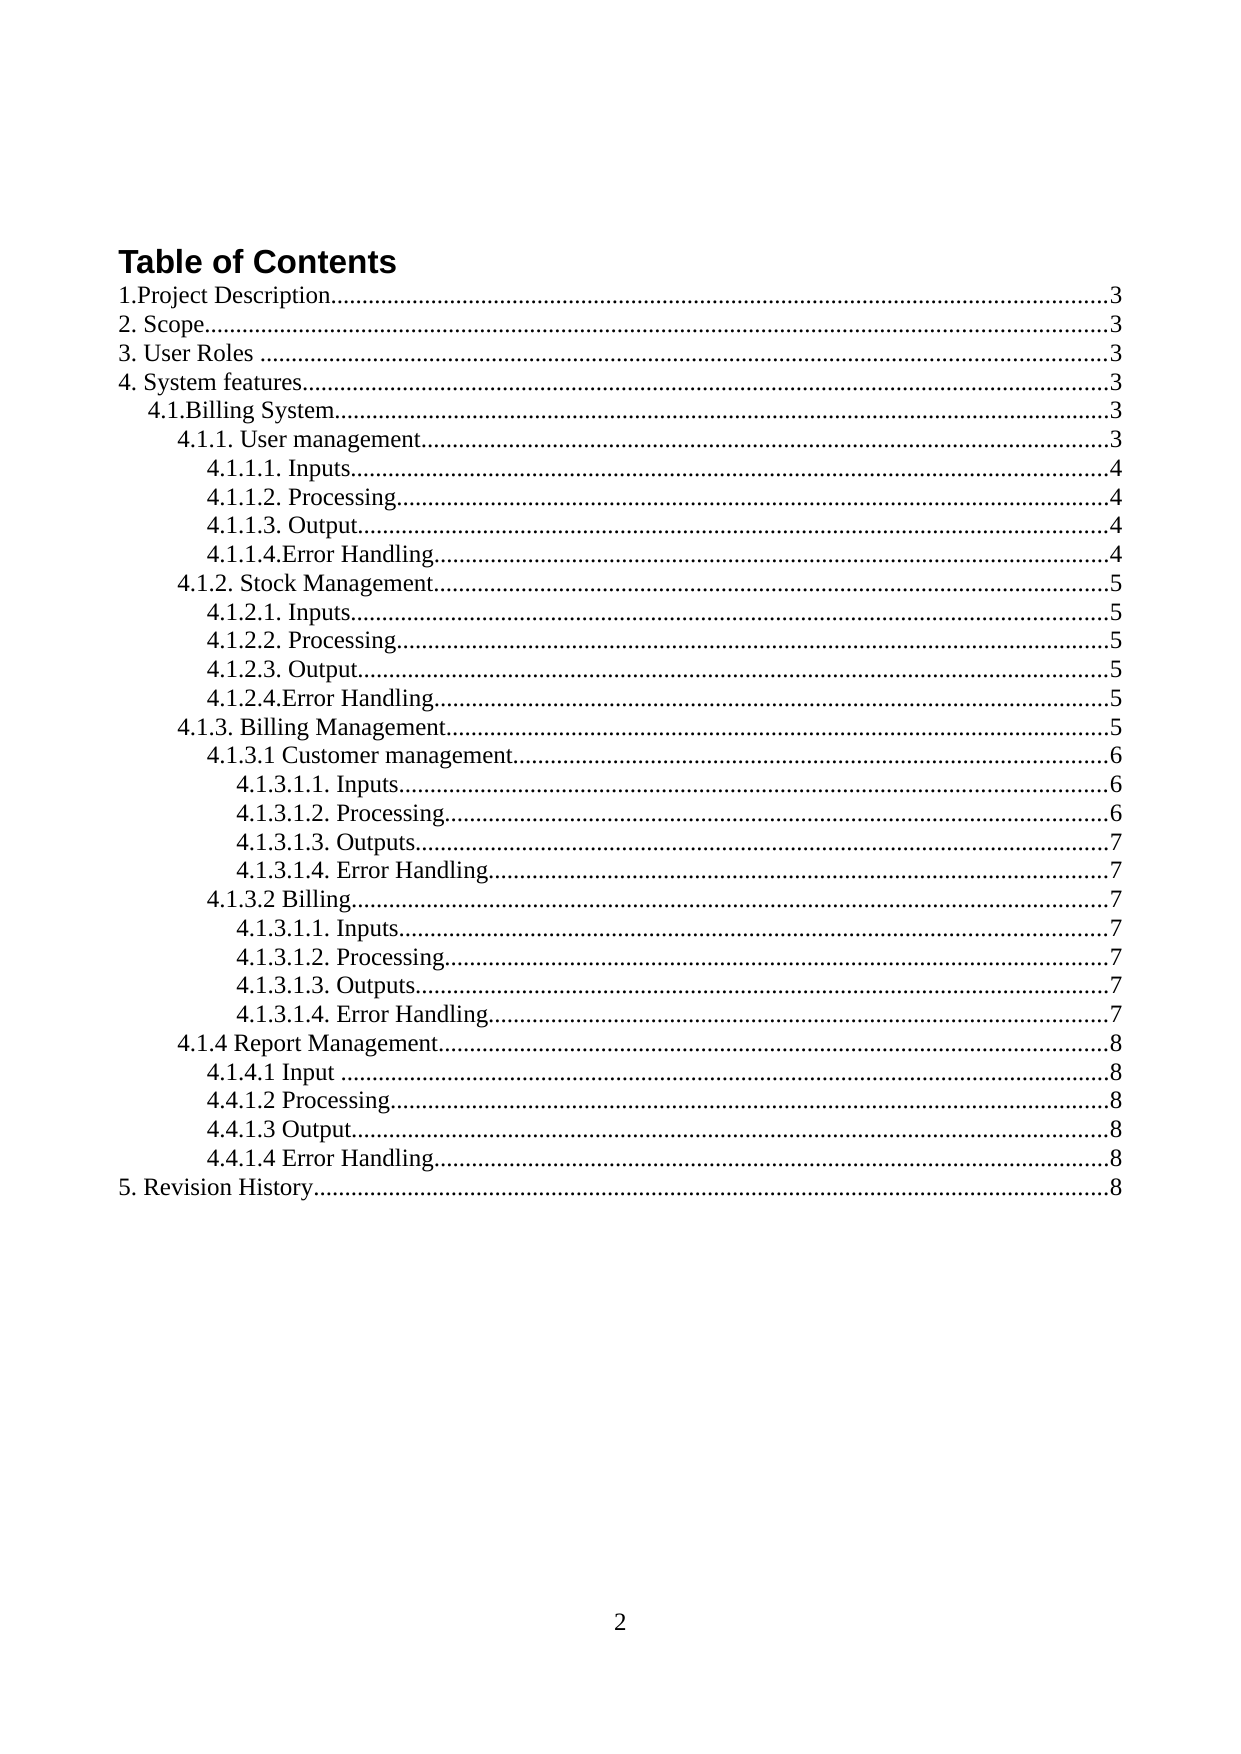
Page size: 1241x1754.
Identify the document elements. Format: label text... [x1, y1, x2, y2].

text 4.1.4 Report Management 8 [177, 1028, 1122, 1057]
text 4.1.2.4.Error Handling 5 [207, 683, 1122, 712]
text 2. Scope 3 [118, 309, 1122, 338]
text 4.1.3.1.1. Inputs 6 [236, 769, 1122, 798]
text 4.1.2. Stock Management 5 [177, 568, 1122, 597]
text 4.1.2.1. Inputs 5 [207, 597, 1122, 625]
text 1.Project Description 3 [118, 280, 1122, 309]
text 4.1.3.1.1. Inputs 7 [236, 913, 1122, 942]
text 4.4.1.4 Error Handling 8 [207, 1143, 1122, 1172]
text 4. System features 3 [118, 367, 1122, 395]
text 4.1.3.1.4. Error Handling 7 [236, 855, 1122, 884]
text 4.1.4.1 Input 8 [207, 1057, 1122, 1085]
text 4.1.1. User management 3 [177, 424, 1122, 453]
text 4.1.3.1.4. Error Handling 7 [236, 999, 1122, 1028]
text 4.1.1.1. Inputs 4 [207, 453, 1122, 482]
subtitle Table of Contents [118, 242, 1122, 280]
text 4.1.Billing System 3 [148, 395, 1122, 424]
text 4.1.3.1 Customer management 6 [207, 740, 1122, 769]
text 4.1.3.1.3. Outputs 7 [236, 827, 1122, 855]
text 4.1.2.3. Output 5 [207, 654, 1122, 683]
text 4.1.3.1.2. Processing 6 [236, 798, 1122, 827]
text 4.1.1.2. Processing 4 [207, 482, 1122, 510]
text 4.4.1.3 Output 8 [207, 1114, 1122, 1143]
text 3. User Roles 3 [118, 338, 1122, 367]
text 4.1.2.2. Processing 5 [207, 625, 1122, 654]
text 4.1.1.4.Error Handling 4 [207, 539, 1122, 568]
text 5. Revision History 8 [118, 1172, 1122, 1200]
text 4.1.3. Billing Management 5 [177, 712, 1122, 740]
text 4.1.3.1.2. Processing 7 [236, 942, 1122, 970]
text 4.1.3.2 Billing 7 [207, 884, 1122, 913]
text 4.1.1.3. Output 4 [207, 510, 1122, 539]
text 4.4.1.2 Processing 8 [207, 1085, 1122, 1114]
text 4.1.3.1.3. Outputs 7 [236, 970, 1122, 999]
